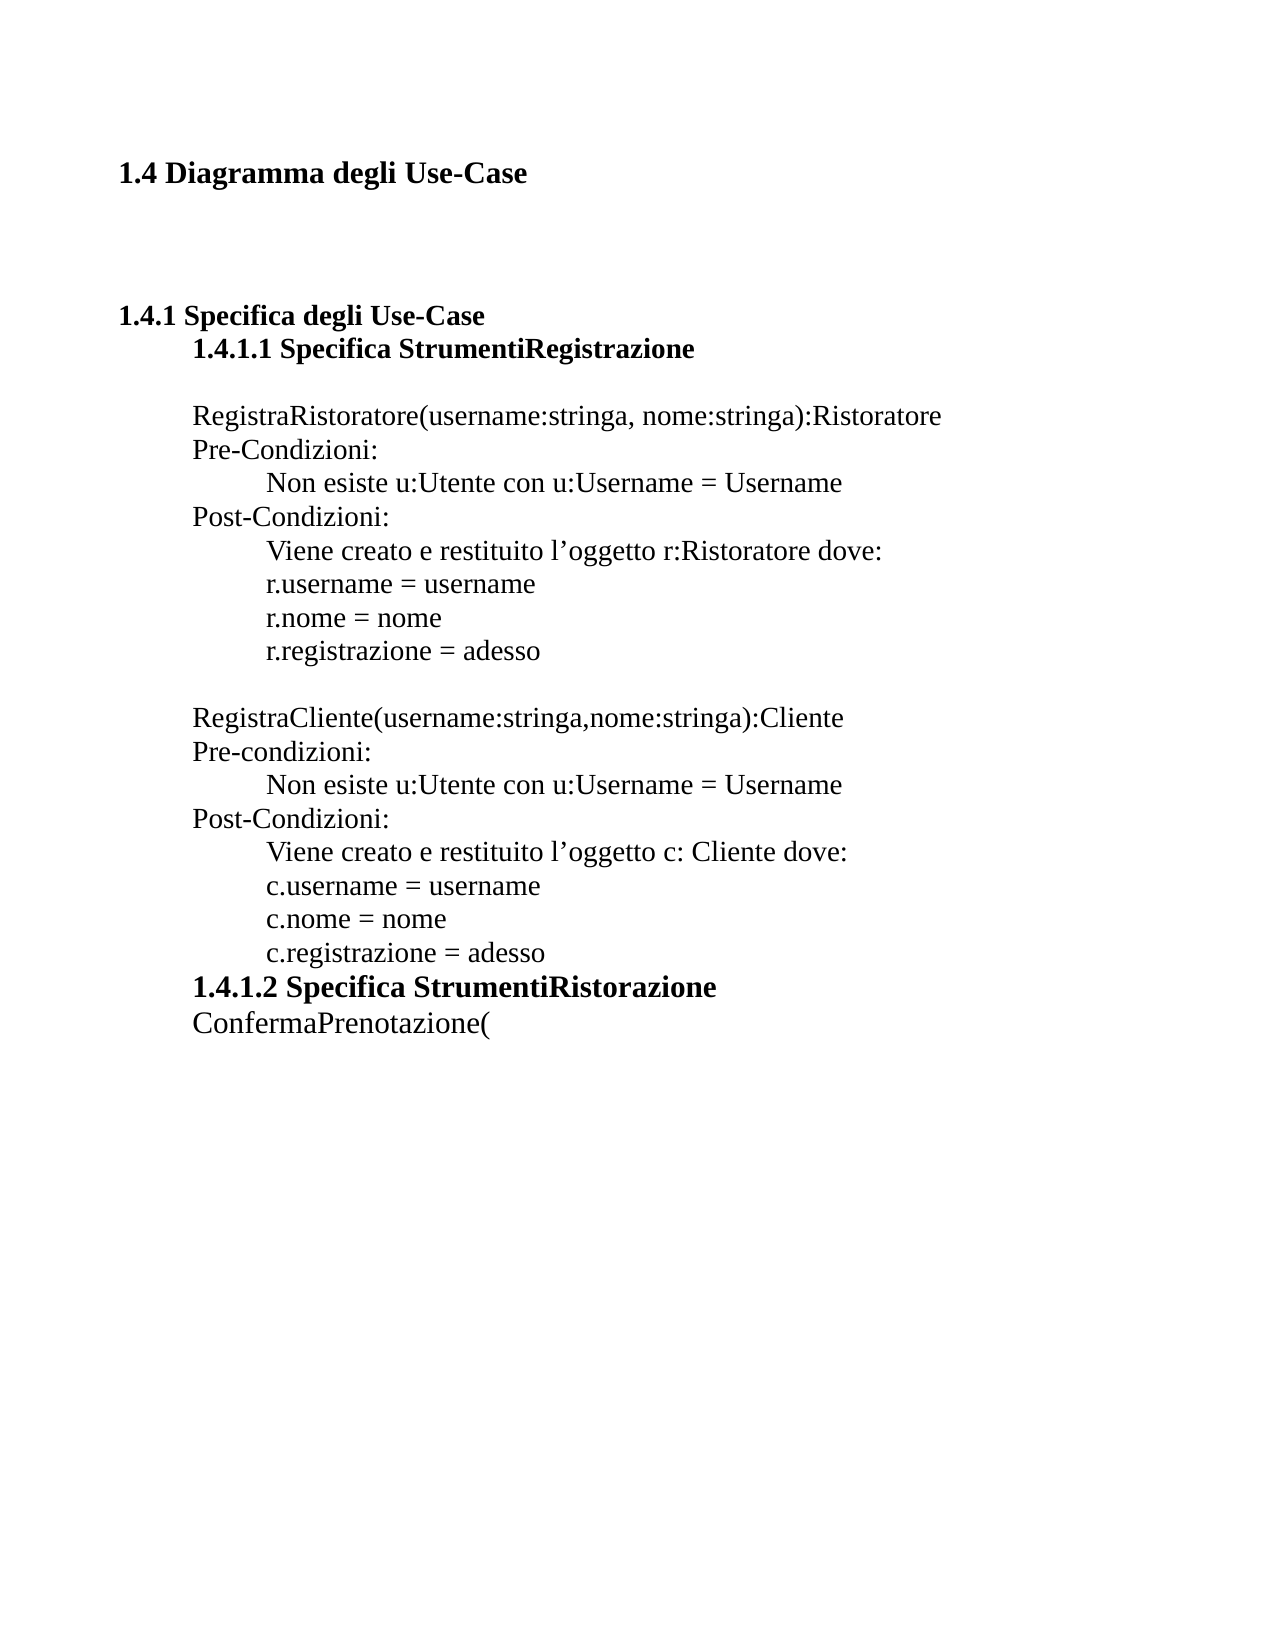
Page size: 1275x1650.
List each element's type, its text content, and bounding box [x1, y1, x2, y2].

text 1.4.1.2 Specifica StrumentiRistorazione ConfermaPrenotazione( [118, 969, 1157, 1041]
text Non esiste u:Utente con u:Username = Username [118, 466, 1157, 499]
text Post-Condizioni: [118, 801, 1157, 834]
text RegistraRistoratore(username:stringa, nome:stringa):Ristoratore [118, 398, 1157, 432]
text 1.4 Diagramma degli Use-Case [118, 154, 1157, 190]
text Post-Condizioni: [118, 499, 1157, 533]
text c.nome = nome [118, 902, 1157, 935]
text Viene creato e restituito l’oggetto r:Ristoratore dove: [118, 533, 1157, 566]
text 1.4.1.1 Specifica StrumentiRegistrazione [118, 331, 1157, 365]
text c.registrazione = adesso [118, 935, 1157, 969]
text r.registrazione = adesso [118, 633, 1157, 667]
text Non esiste u:Utente con u:Username = Username [118, 767, 1157, 801]
text RegistraCliente(username:stringa,nome:stringa):Cliente [118, 700, 1157, 734]
text r.nome = nome [118, 600, 1157, 633]
text Pre-condizioni: [118, 734, 1157, 767]
text Viene creato e restituito l’oggetto c: Cliente dove: [118, 834, 1157, 868]
text c.username = username [118, 868, 1157, 902]
text Pre-Condizioni: [118, 432, 1157, 466]
text r.username = username [118, 566, 1157, 600]
text 1.4.1 Specifica degli Use-Case [118, 298, 1157, 331]
